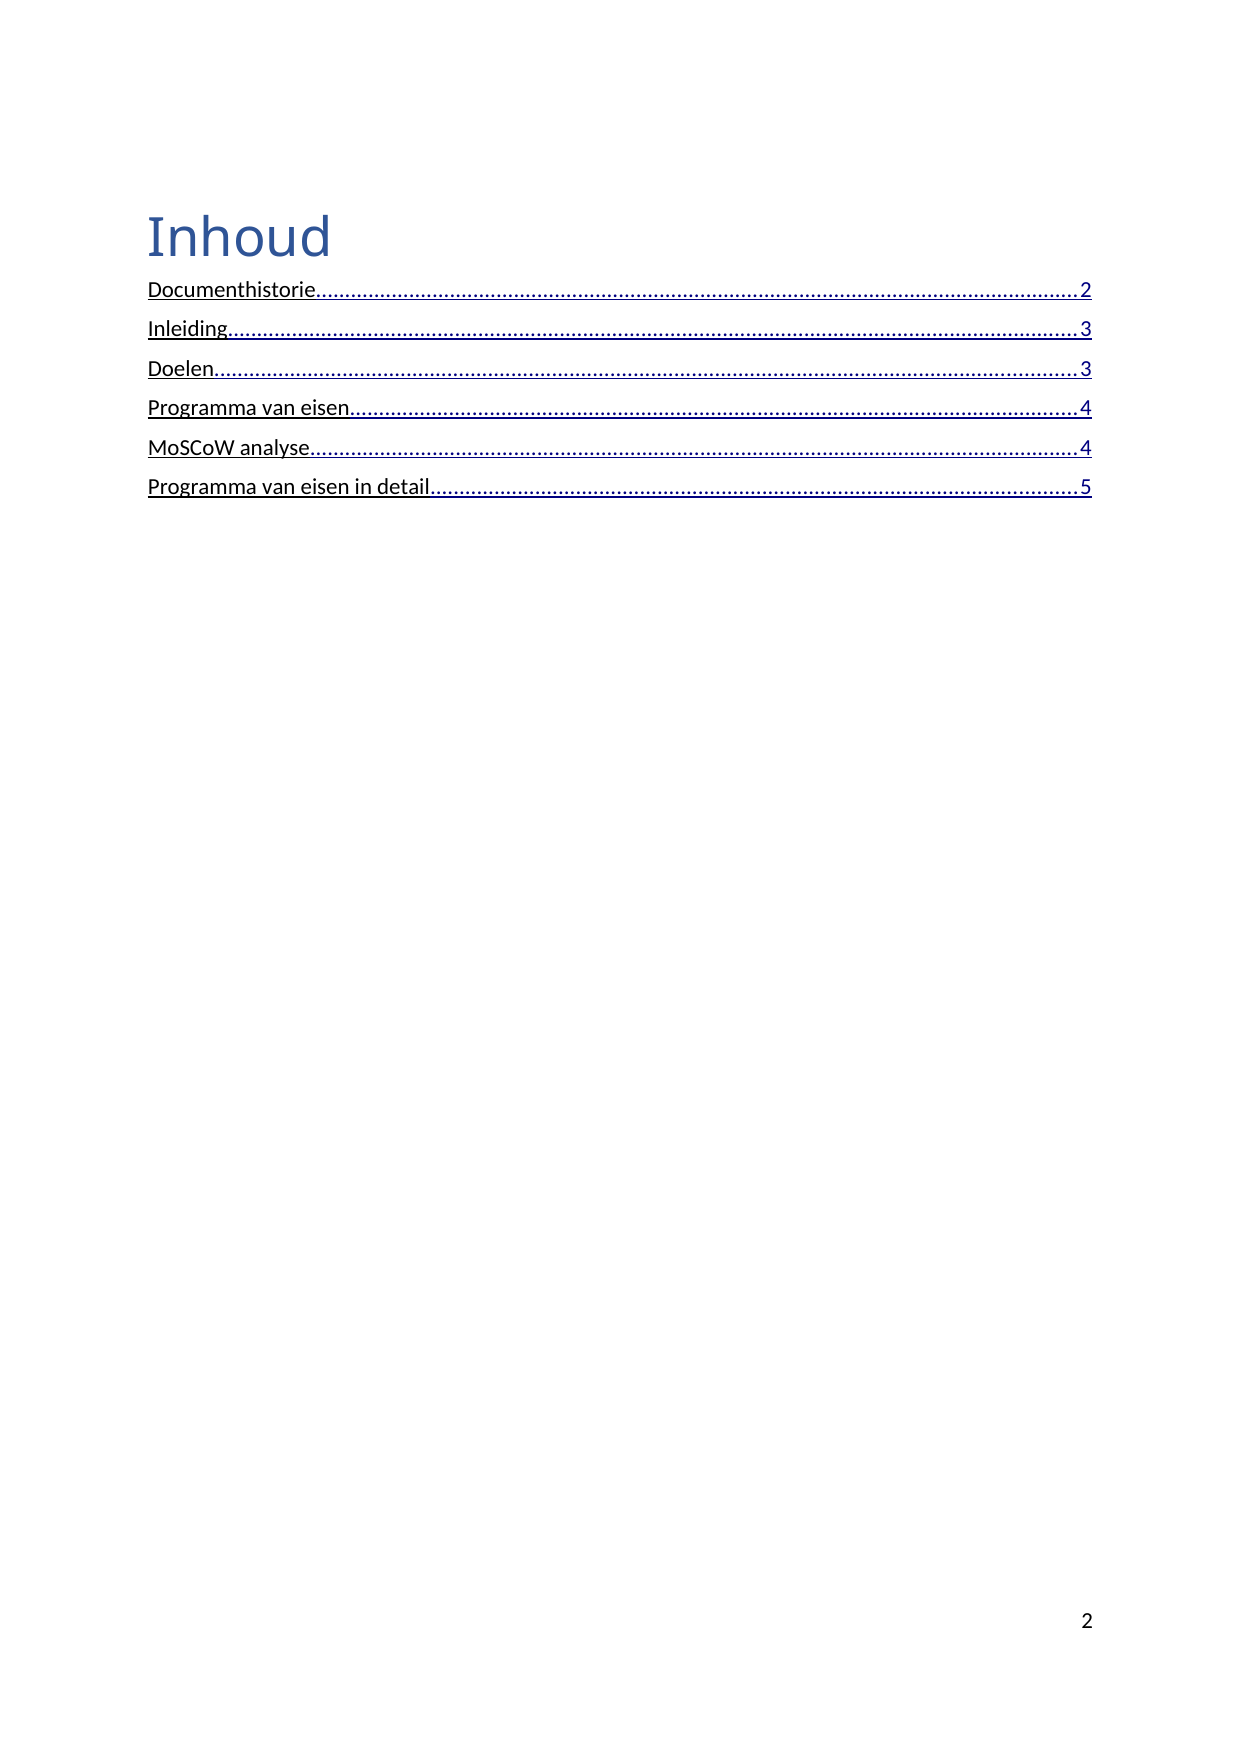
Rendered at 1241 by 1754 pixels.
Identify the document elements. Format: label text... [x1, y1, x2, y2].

text Doelen 3 [148, 354, 1093, 382]
text Programma van eisen in detail 5 [148, 472, 1093, 500]
text Inleiding 3 [148, 314, 1093, 342]
text Inhoud [148, 198, 1093, 272]
text Programma van eisen 4 [148, 393, 1093, 421]
text MoSCoW analyse 4 [148, 433, 1093, 461]
text Documenthistorie 2 [148, 275, 1093, 303]
